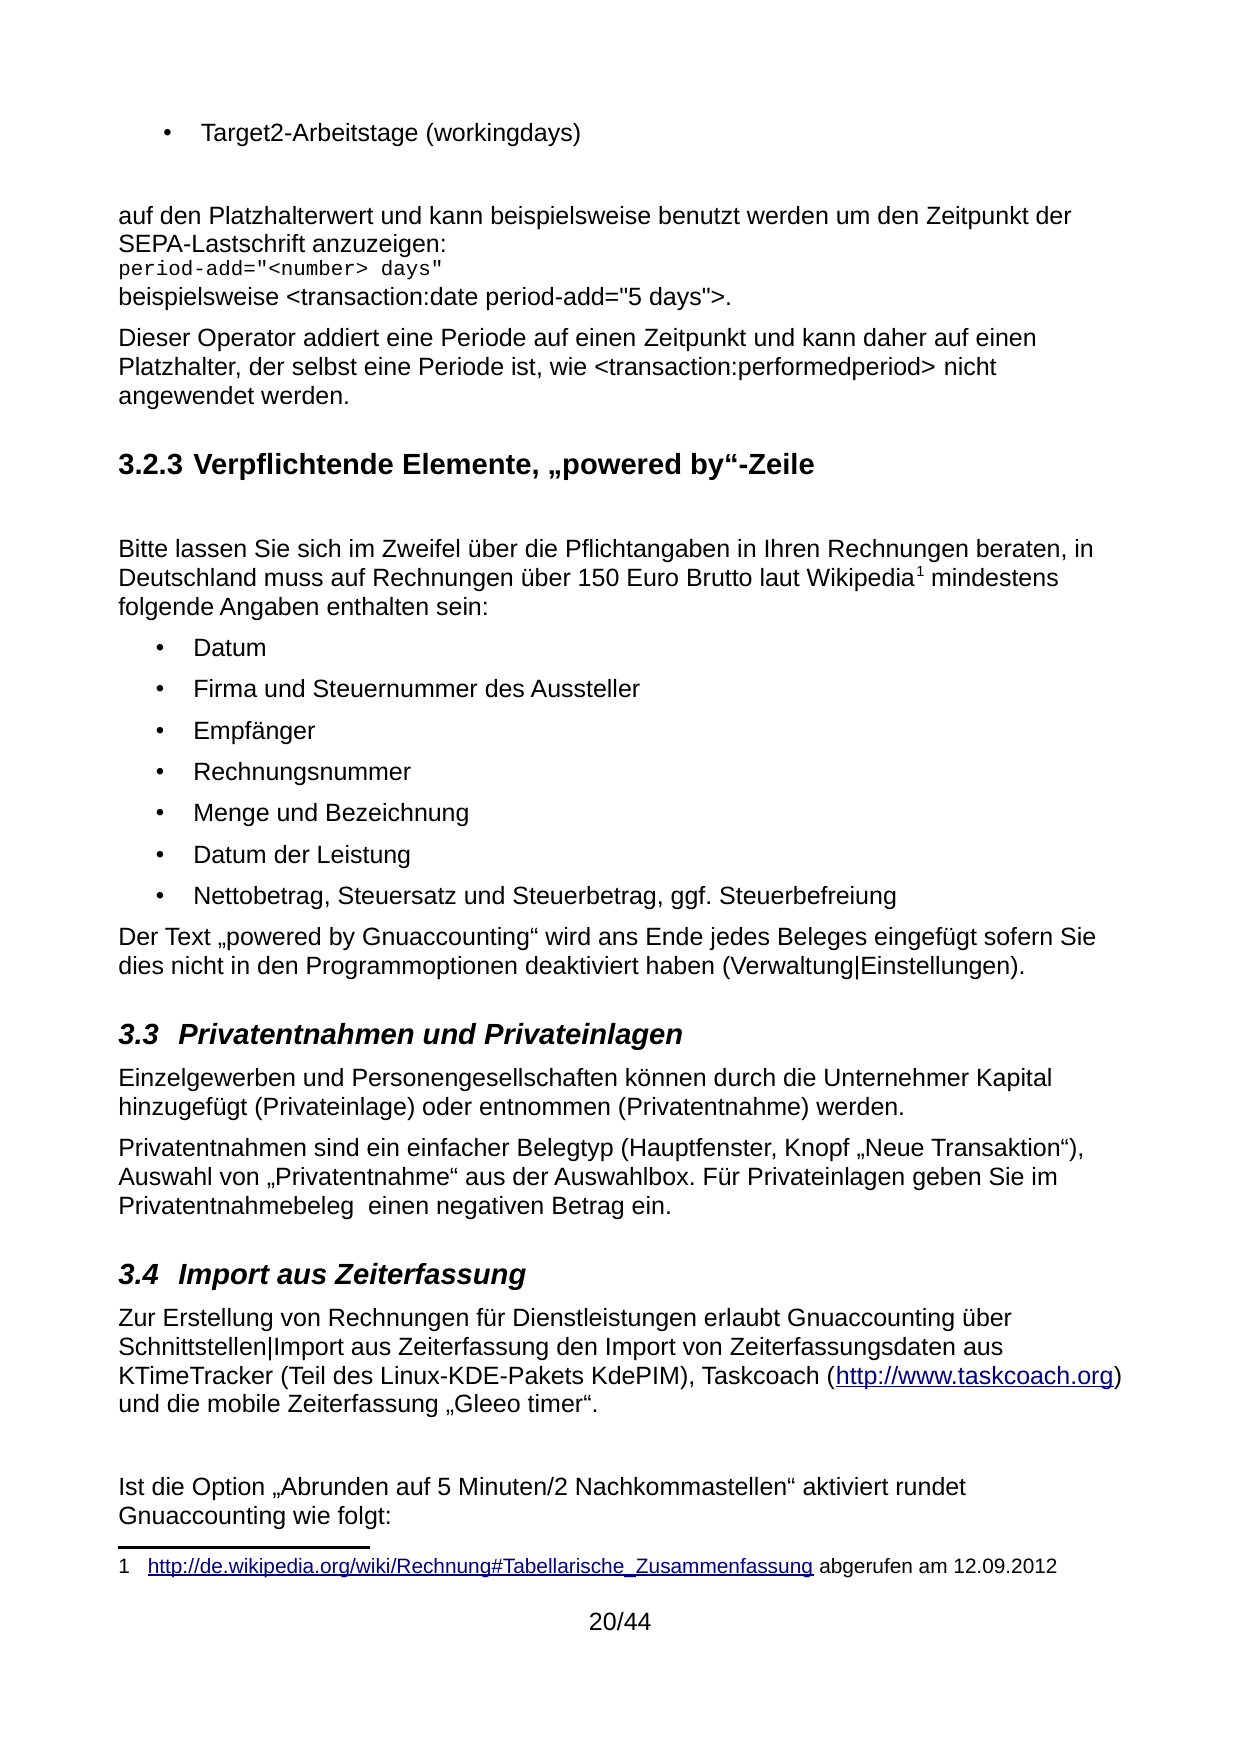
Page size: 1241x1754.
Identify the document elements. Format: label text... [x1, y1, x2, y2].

text Zur Erstellung von Rechnungen für Dienstleistungen erlaubt Gnuaccounting über Schnittstellen|Import aus Zeiterfassung den Import von Zeiterfassungsdaten aus KTimeTracker (Teil des Linux-KDE-Pakets KdePIM), Taskcoach (http://www.taskcoach.org) und die mobile Zeiterfassung „Gleeo timer“. [118, 1303, 1122, 1418]
text Bitte lassen Sie sich im Zweifel über die Pflichtangaben in Ihren Rechnungen beraten, in Deutschland muss auf Rechnungen über 150 Euro Brutto laut Wikipedia mindestens folgende Angaben enthalten sein: [118, 534, 1122, 620]
list Datum [156, 633, 1122, 662]
text Einzelgewerben und Personengesellschaften können durch die Unternehmer Kapital hinzugefügt (Privateinlage) oder entnommen (Privatentnahme) werden. [118, 1063, 1122, 1121]
list Nettobetrag, Steuersatz und Steuerbetrag, ggf. Steuerbefreiung [156, 881, 1122, 910]
list Datum der Leistung [156, 840, 1122, 868]
text Der Text „powered by Gnuaccounting“ wird ans Ende jedes Beleges eingefügt sofern Sie dies nicht in den Programmoptionen deaktiviert haben (Verwaltung|Einstellungen). [118, 922, 1122, 980]
text http://de.wikipedia.org/wiki/Rechnung#Tabellarische_Zusammenfassung abgerufen am 12.09.2012 [118, 1553, 1122, 1577]
list Empfänger [156, 716, 1122, 744]
list Menge und Bezeichnung [156, 798, 1122, 827]
list Target2-Arbeitstage (workingdays) [163, 118, 1122, 147]
text beispielsweise <transaction:date period-add="5 days">. [118, 282, 1122, 311]
text auf den Platzhalterwert und kann beispielsweise benutzt werden um den Zeitpunkt der SEPA-Lastschrift anzuzeigen: [118, 201, 1122, 258]
subtitle Import aus Zeiterfassung [118, 1257, 1122, 1291]
list Firma und Steuernummer des Aussteller [156, 674, 1122, 703]
text Privatentnahmen sind ein einfacher Belegtyp (Hauptfenster, Knopf „Neue Transaktion“), Auswahl von „Privatentnahme“ aus der Auswahlbox. Für Privateinlagen geben Sie im Privatentnahmebeleg einen negativen Betrag ein. [118, 1133, 1122, 1220]
text period-add="<number> days" [118, 258, 1122, 282]
subtitle Verpflichtende Elemente, „powered by“-Zeile [118, 447, 1122, 480]
text Dieser Operator addiert eine Periode auf einen Zeitpunkt und kann daher auf einen Platzhalter, der selbst eine Periode ist, wie <transaction:performedperiod> nicht angewendet werden. [118, 323, 1122, 409]
subtitle Privatentnahmen und Privateinlagen [118, 1017, 1122, 1051]
list Rechnungsnummer [156, 757, 1122, 786]
text Ist die Option „Abrunden auf 5 Minuten/2 Nachkommastellen“ aktiviert rundet Gnuaccounting wie folgt: [118, 1472, 1122, 1529]
